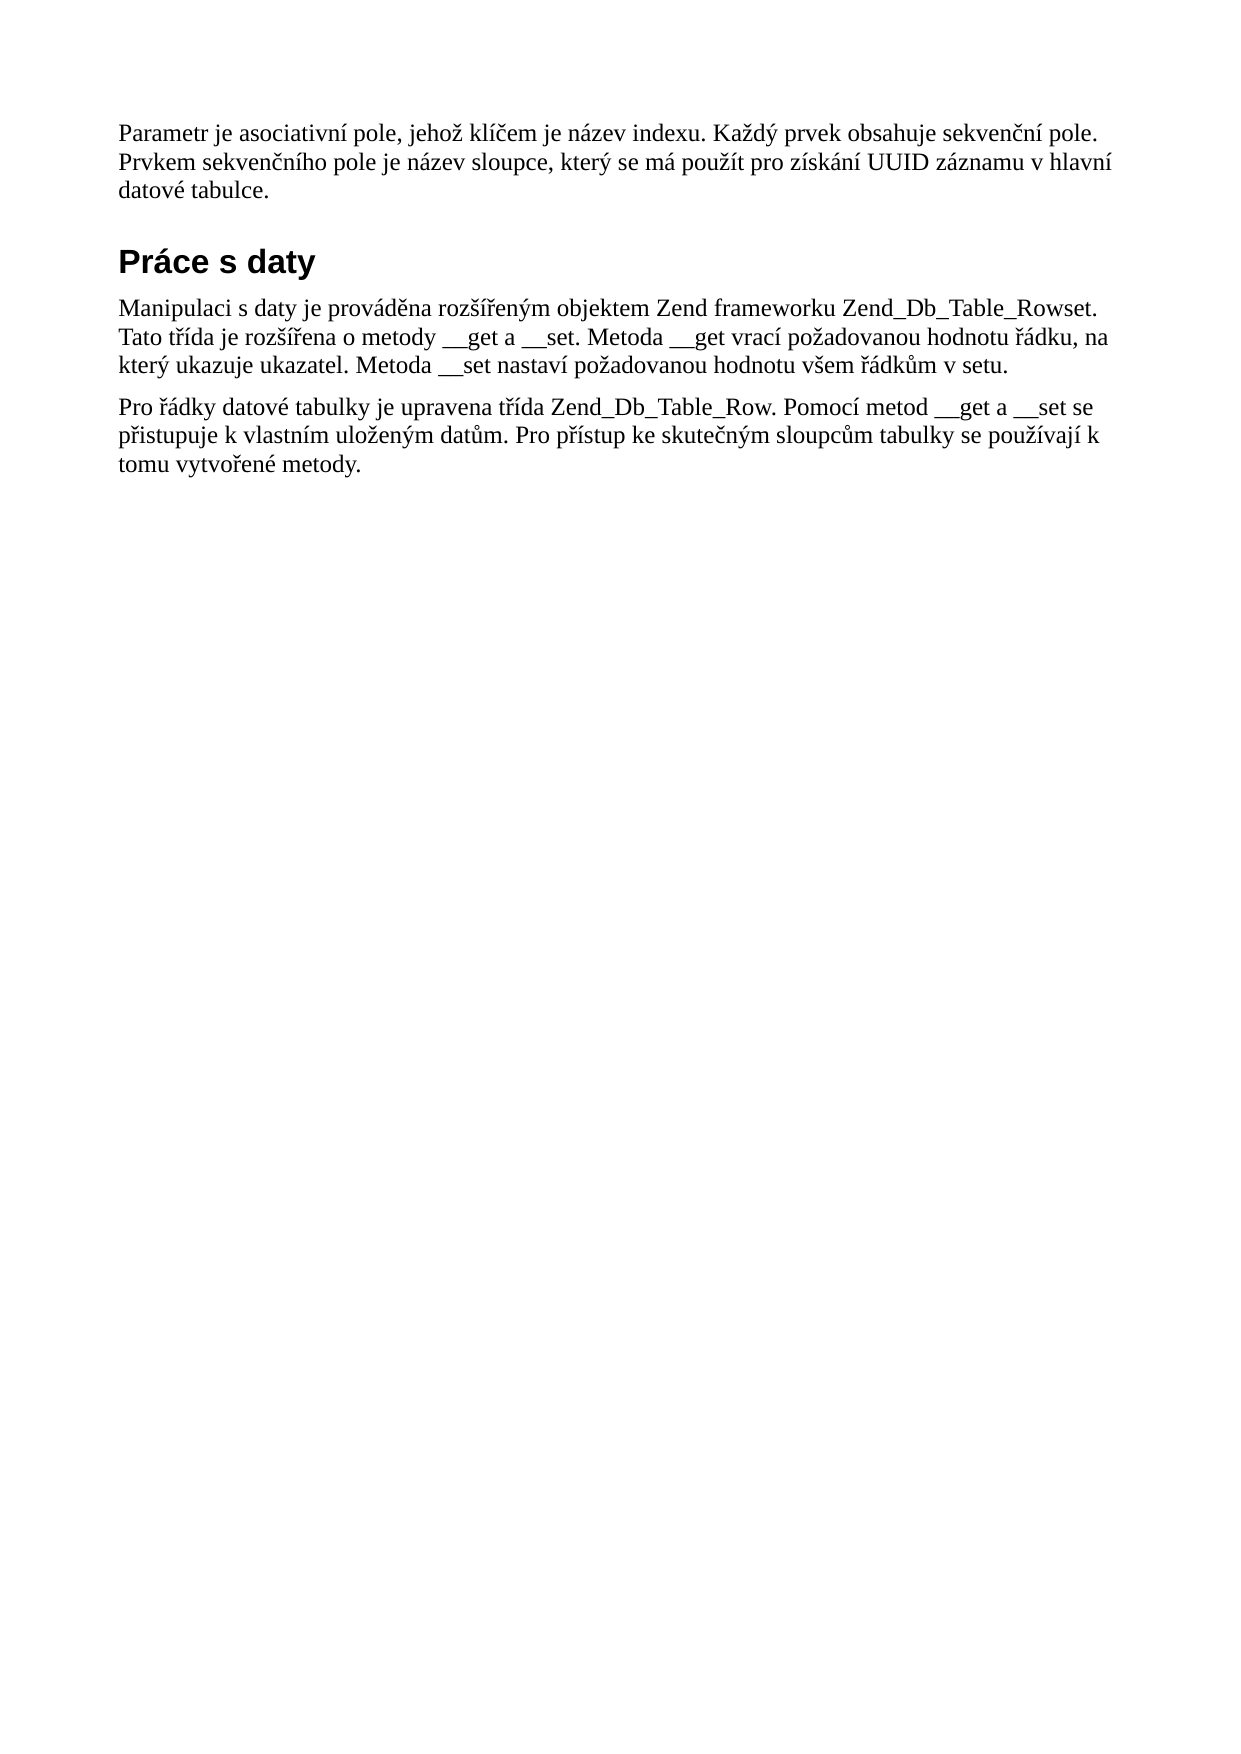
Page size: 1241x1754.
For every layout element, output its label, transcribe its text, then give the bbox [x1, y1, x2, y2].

text Pro řádky datové tabulky je upravena třída Zend_Db_Table_Row. Pomocí metod __get a __set se přistupuje k vlastním uloženým datům. Pro přístup ke skutečným sloupcům tabulky se používají k tomu vytvořené metody. [118, 392, 1122, 478]
subtitle Práce s daty [118, 242, 1122, 281]
text Manipulaci s daty je prováděna rozšířeným objektem Zend frameworku Zend_Db_Table_Rowset. Tato třída je rozšířena o metody __get a __set. Metoda __get vrací požadovanou hodnotu řádku, na který ukazuje ukazatel. Metoda __set nastaví požadovanou hodnotu všem řádkům v setu. [118, 293, 1122, 379]
text Parametr je asociativní pole, jehož klíčem je název indexu. Každý prvek obsahuje sekvenční pole. Prvkem sekvenčního pole je název sloupce, který se má použít pro získání UUID záznamu v hlavní datové tabulce. [118, 118, 1122, 204]
